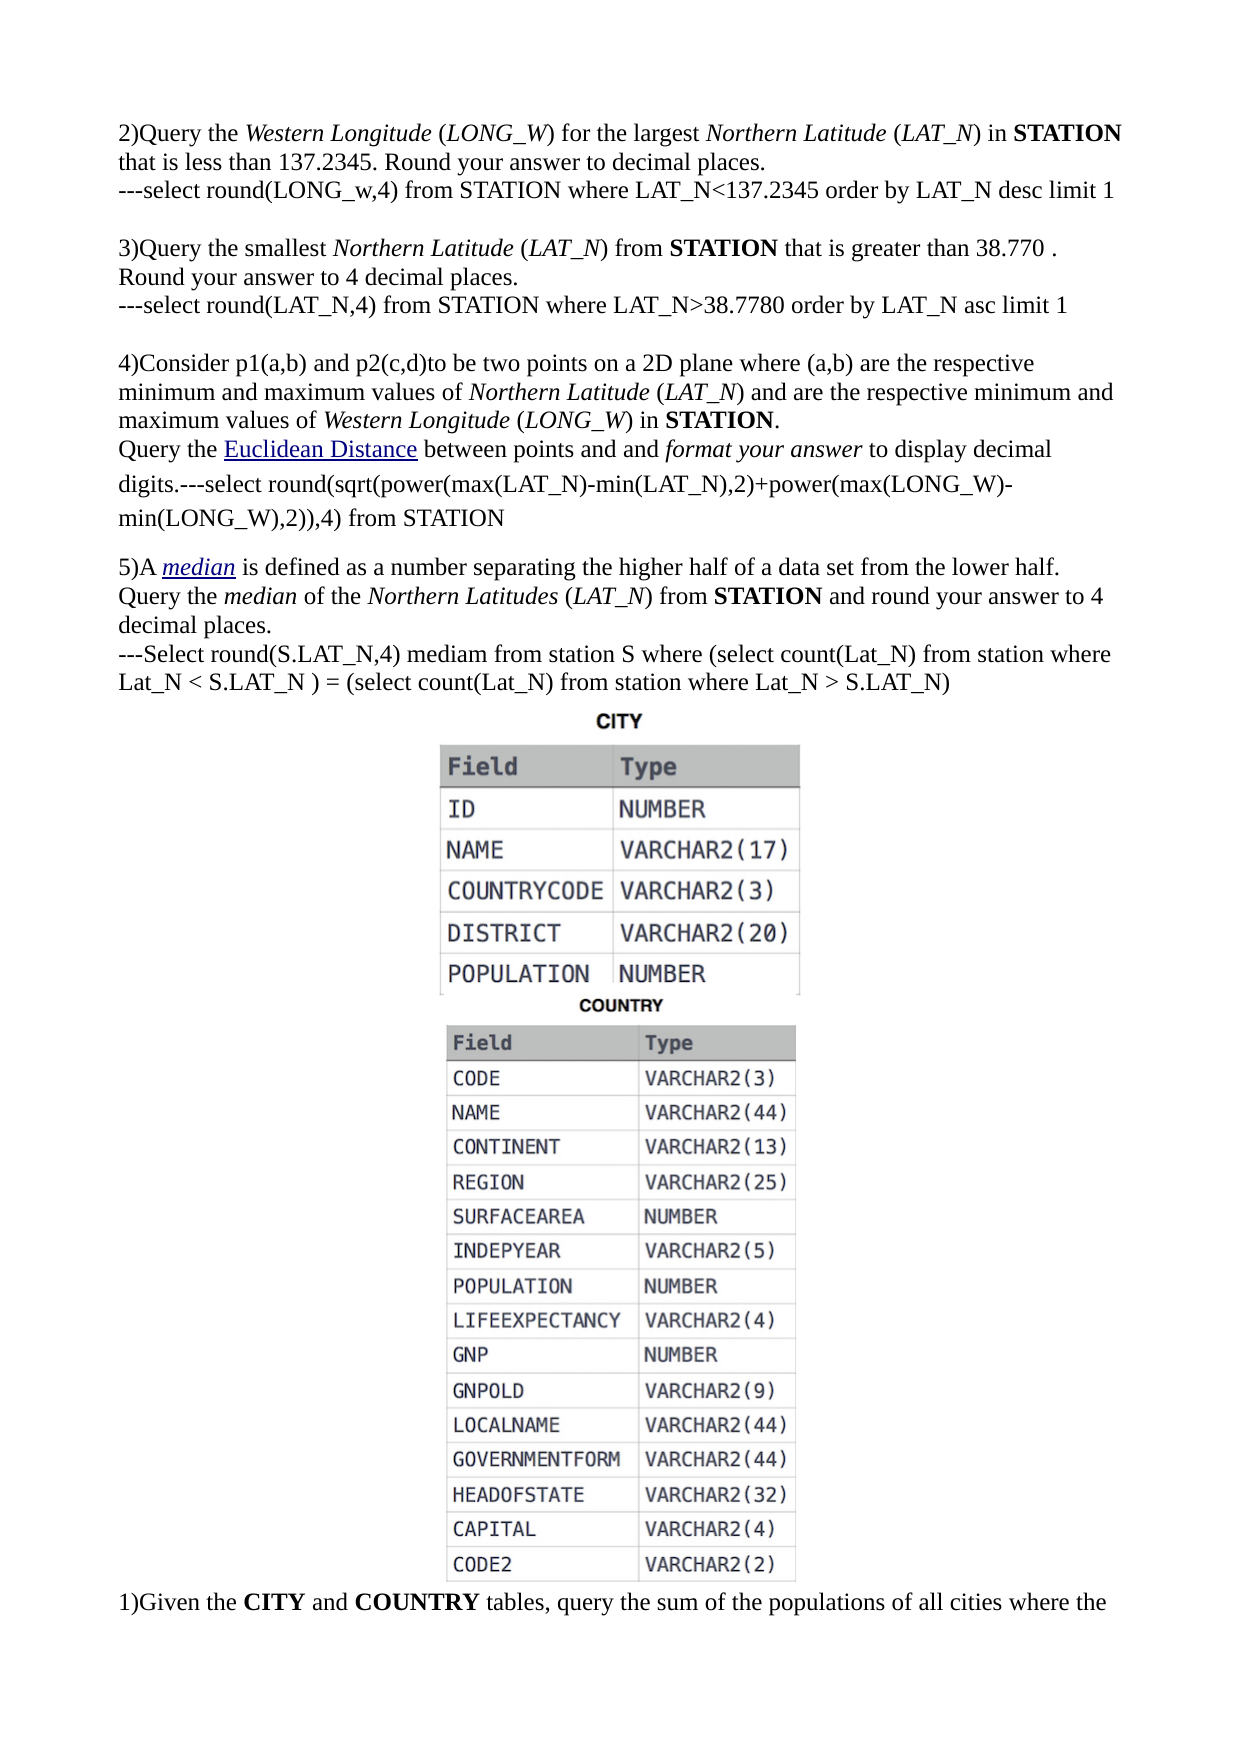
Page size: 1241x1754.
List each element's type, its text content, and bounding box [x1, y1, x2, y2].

text 2)Query the Western Longitude (LONG_W) for the largest Northern Latitude (LAT_N) in STATION that is less than 137.2345. Round your answer to decimal places. [118, 118, 1122, 176]
text ---Select round(S.LAT_N,4) mediam from station S where (select count(Lat_N) from station where Lat_N < S.LAT_N ) = (select count(Lat_N) from station where Lat_N > S.LAT_N) [118, 639, 1122, 696]
text 3)Query the smallest Northern Latitude (LAT_N) from STATION that is greater than 38.770 . Round your answer to 4 decimal places. [118, 233, 1122, 291]
text ---select round(LAT_N,4) from STATION where LAT_N>38.7780 order by LAT_N asc limit 1 [118, 291, 1122, 319]
text 1)Given the CITY and COUNTRY tables, query the sum of the populations of all cities where the [118, 1587, 1122, 1616]
text Query the Euclidean Distance between points and and format your answer to display decimal digits.---select round(sqrt(power(max(LAT_N)-min(LAT_N),2)+power(max(LONG_W)-min(LONG_W),2)),4) from STATION [118, 434, 1122, 532]
text 5)A median is defined as a number separating the higher half of a data set from the lower half. Query the median of the Northern Latitudes (LAT_N) from STATION and round your answer to 4 decimal places. [118, 552, 1122, 639]
text ---select round(LONG_w,4) from STATION where LAT_N<137.2345 order by LAT_N desc limit 1 [118, 176, 1122, 204]
picture [437, 696, 803, 1584]
text 4)Consider p1(a,b) and p2(c,d)to be two points on a 2D plane where (a,b) are the respective minimum and maximum values of Northern Latitude (LAT_N) and are the respective minimum and maximum values of Western Longitude (LONG_W) in STATION. [118, 348, 1122, 434]
